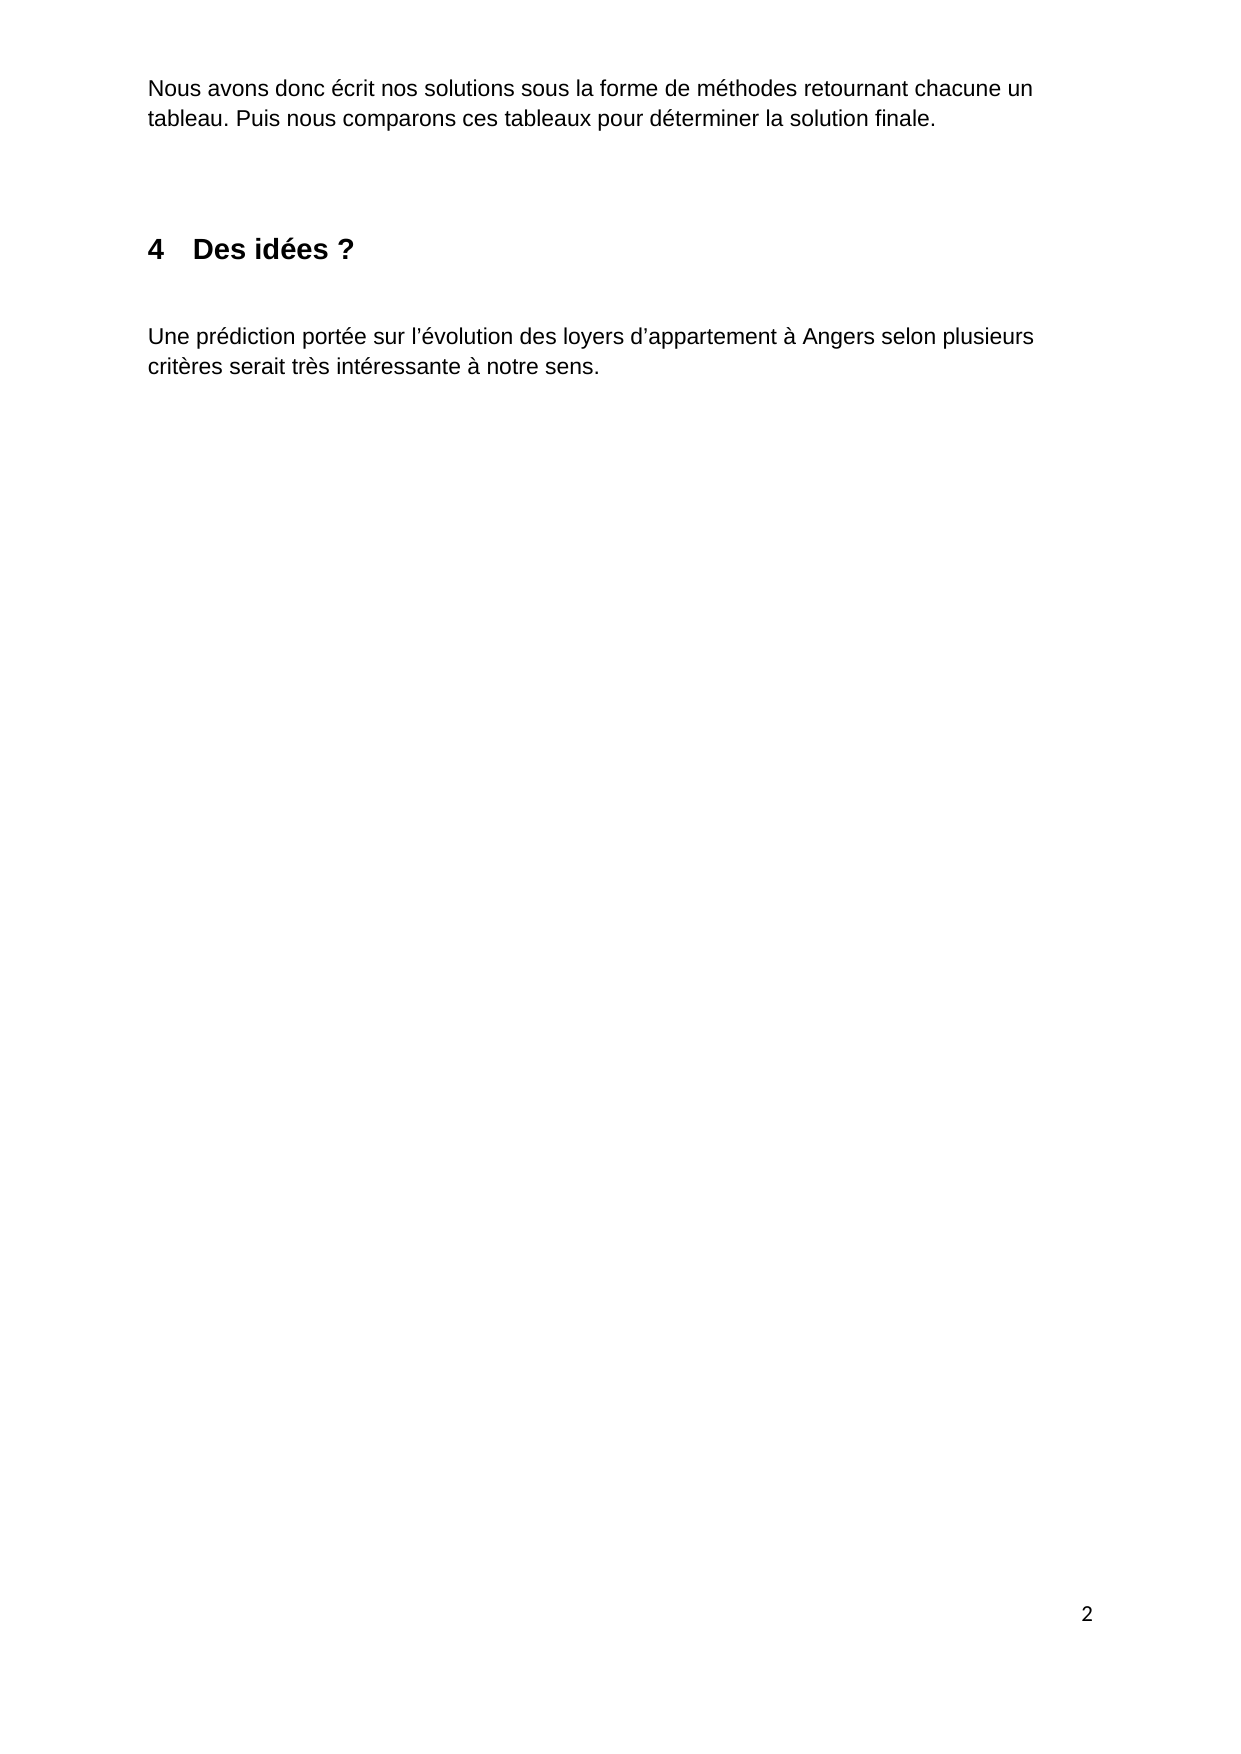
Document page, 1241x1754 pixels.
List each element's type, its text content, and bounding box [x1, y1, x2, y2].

subtitle Des idées ? [148, 232, 1093, 266]
text Une prédiction portée sur l’évolution des loyers d’appartement à Angers selon plusieurs critères serait très intéressante à notre sens. [148, 323, 1093, 380]
text Nous avons donc écrit nos solutions sous la forme de méthodes retournant chacune un tableau. Puis nous comparons ces tableaux pour déterminer la solution finale. [148, 75, 1093, 132]
